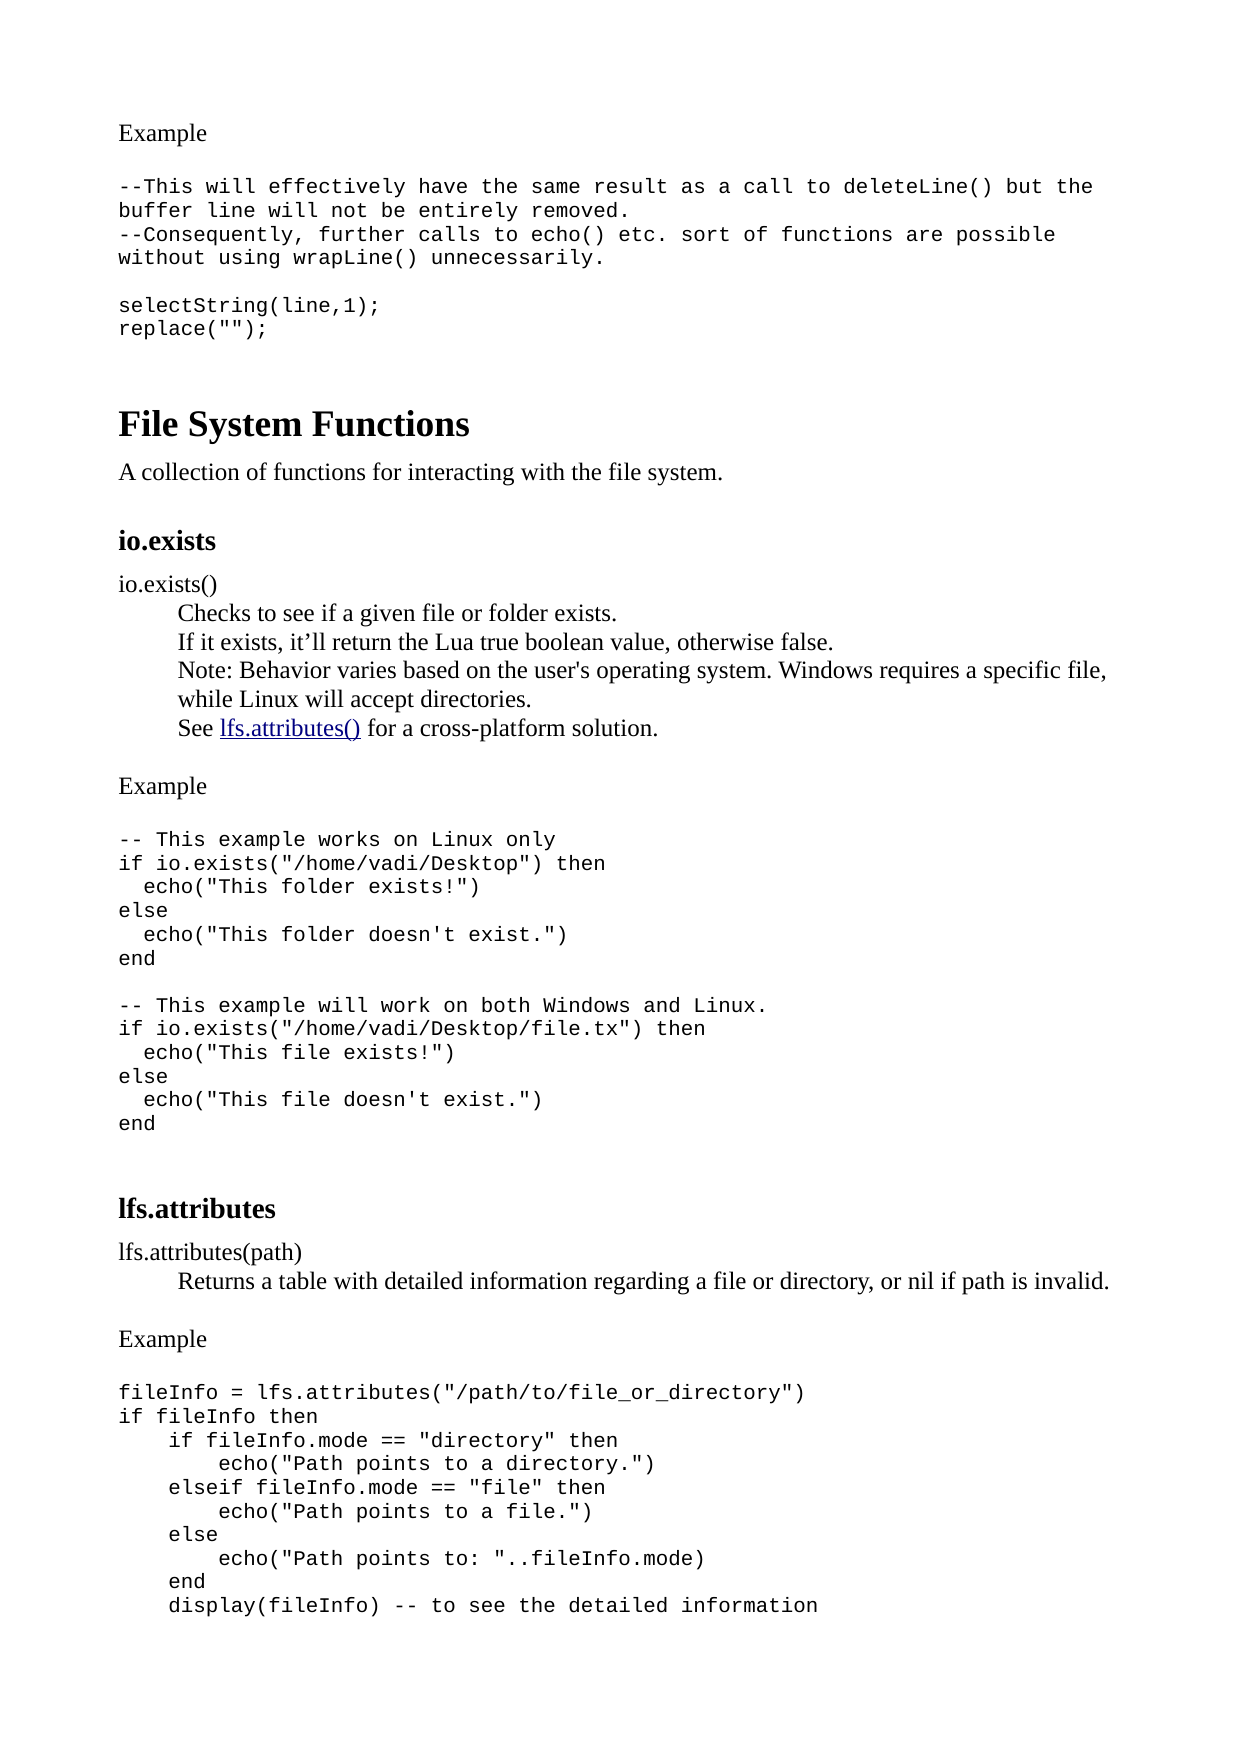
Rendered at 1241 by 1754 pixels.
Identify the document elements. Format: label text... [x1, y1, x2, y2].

text if io.exists("/home/vadi/Desktop") then [118, 853, 1122, 877]
text end [118, 947, 1122, 971]
text display(fileInfo) -- to see the detailed information [118, 1595, 1122, 1619]
text end [118, 1572, 1122, 1595]
text echo("Path points to: "..fileInfo.mode) [118, 1548, 1122, 1572]
subtitle io.exists [118, 523, 1122, 557]
text if io.exists("/home/vadi/Desktop/file.tx") then [118, 1018, 1122, 1042]
text --This will effectively have the same result as a call to deleteLine() but the buffer line will not be entirely removed. [118, 176, 1122, 224]
text replace(""); [118, 318, 1122, 342]
text if fileInfo then [118, 1406, 1122, 1430]
text echo("Path points to a directory.") [118, 1453, 1122, 1477]
text if fileInfo.mode == "directory" then [118, 1430, 1122, 1453]
text selectString(line,1); [118, 294, 1122, 318]
list If it exists, it’ll return the Lua true boolean value, otherwise false. [177, 627, 1122, 655]
text A collection of functions for interacting with the file system. [118, 457, 1122, 486]
subtitle Example [118, 118, 1122, 147]
subtitle lfs.attributes [118, 1191, 1122, 1225]
list Note: Behavior varies based on the user's operating system. Windows requires a specific file, while Linux will accept directories. [177, 655, 1122, 713]
list Returns a table with detailed information regarding a file or directory, or nil if path is invalid. [177, 1266, 1122, 1295]
list See lfs.attributes() for a cross-platform solution. [177, 713, 1122, 742]
text else [118, 1066, 1122, 1089]
text -- This example works on Linux only [118, 829, 1122, 853]
text echo("This folder doesn't exist.") [118, 924, 1122, 947]
text --Consequently, further calls to echo() etc. sort of functions are possible without using wrapLine() unnecessarily. [118, 224, 1122, 271]
text -- This example will work on both Windows and Linux. [118, 995, 1122, 1018]
text else [118, 900, 1122, 924]
text echo("Path points to a file.") [118, 1501, 1122, 1524]
subtitle lfs.attributes(path) [118, 1237, 1122, 1266]
subtitle io.exists() [118, 569, 1122, 598]
text fileInfo = lfs.attributes("/path/to/file_or_directory") [118, 1382, 1122, 1406]
text end [118, 1113, 1122, 1137]
text echo("This file exists!") [118, 1042, 1122, 1066]
text echo("This file doesn't exist.") [118, 1089, 1122, 1113]
text else [118, 1524, 1122, 1548]
subtitle Example [118, 1324, 1122, 1353]
subtitle File System Functions [118, 401, 1122, 444]
list Checks to see if a given file or folder exists. [177, 598, 1122, 627]
text echo("This folder exists!") [118, 877, 1122, 900]
text elseif fileInfo.mode == "file" then [118, 1477, 1122, 1501]
subtitle Example [118, 771, 1122, 800]
